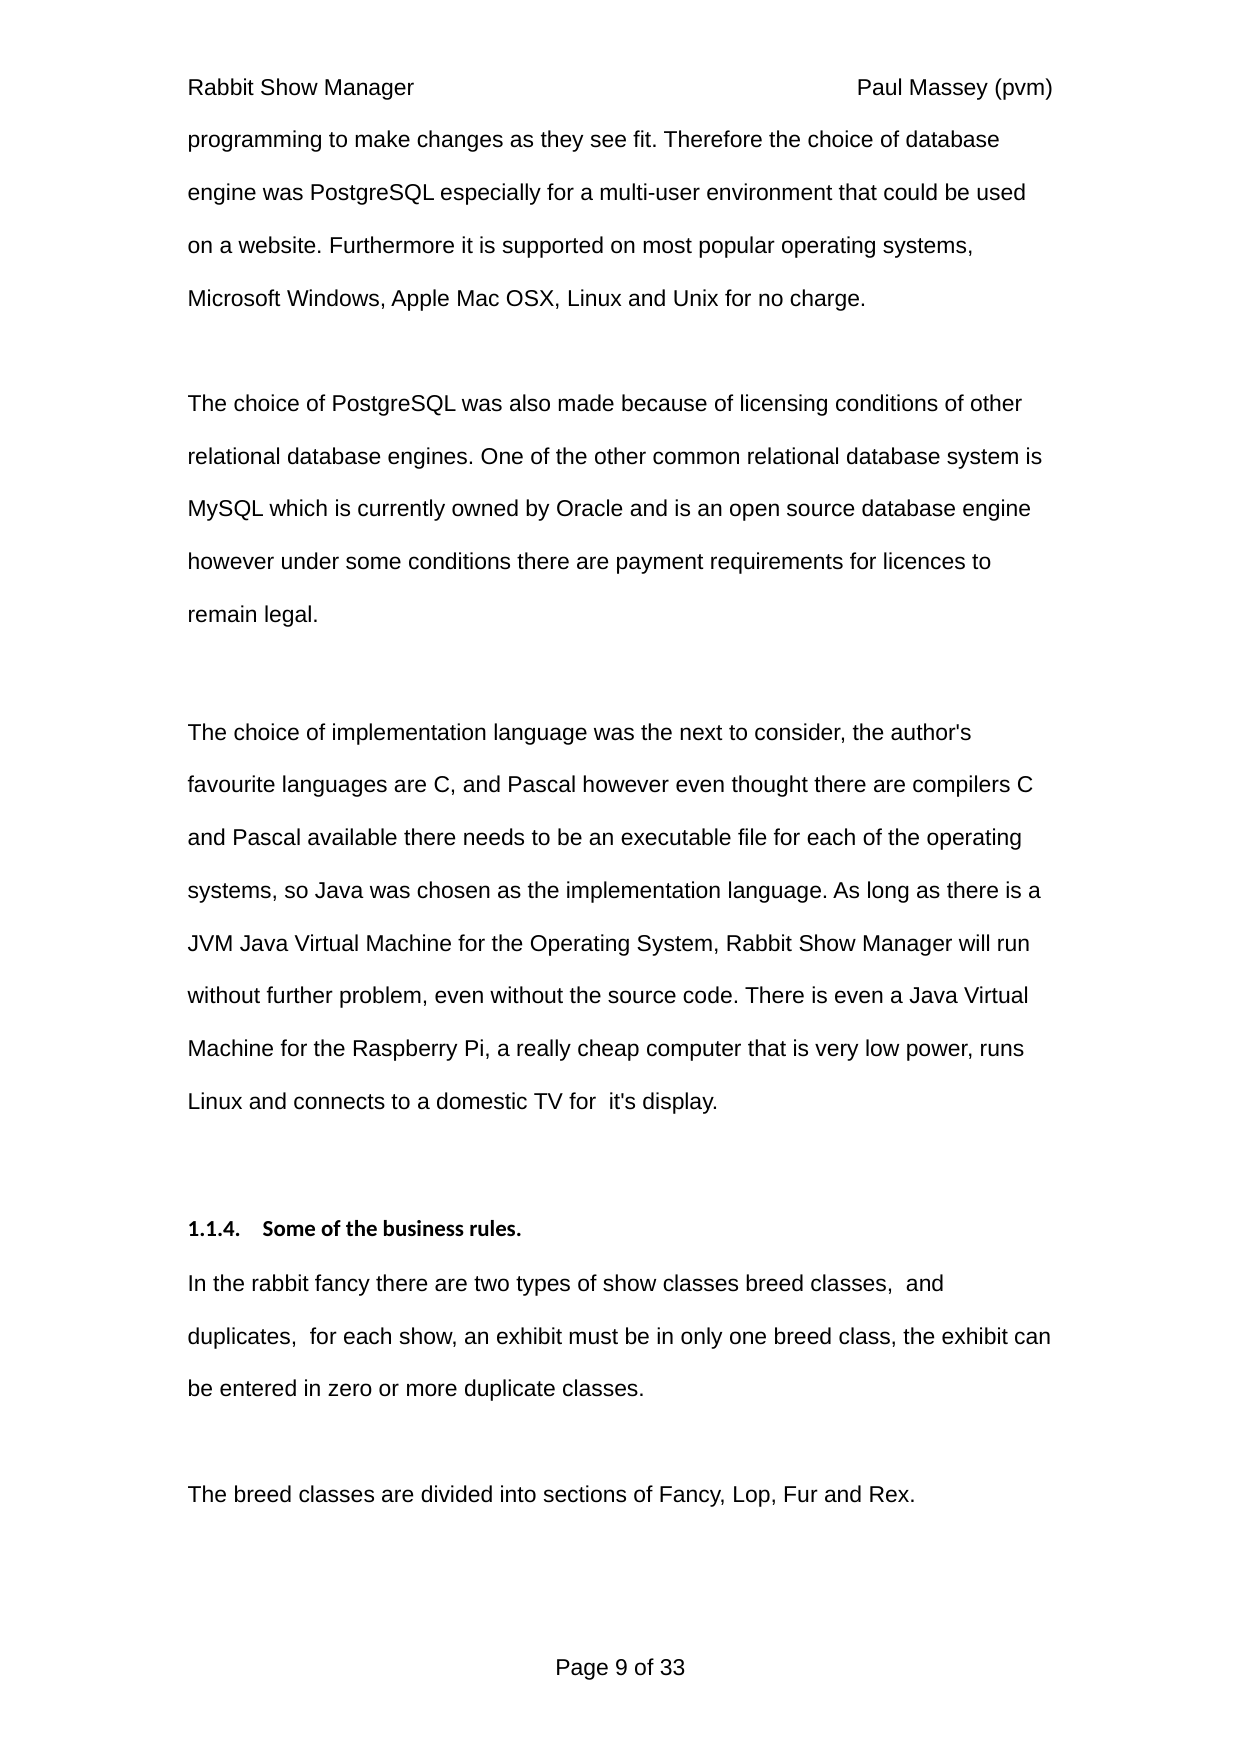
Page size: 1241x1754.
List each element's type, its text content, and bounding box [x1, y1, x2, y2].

text In the rabbit fancy there are two types of show classes breed classes, and duplicates, for each show, an exhibit must be in only one breed class, the exhibit can be entered in zero or more duplicate classes. [187, 1270, 1053, 1402]
text The breed classes are divided into sections of Fancy, Lop, Fur and Rex. [187, 1481, 1053, 1507]
subtitle Some of the business rules. [187, 1214, 1053, 1242]
text The choice of PostgreSQL was also made because of licensing conditions of other relational database engines. One of the other common relational database system is MySQL which is currently owned by Oracle and is an open source database engine however under some conditions there are payment requirements for licences to remain legal. [187, 390, 1053, 627]
text The choice of implementation language was the next to consider, the author's favourite languages are C, and Pascal however even thought there are compilers C and Pascal available there needs to be an executable file for each of the operating systems, so Java was chosen as the implementation language. As long as there is a JVM Java Virtual Machine for the Operating System, Rabbit Show Manager will run without further problem, even without the source code. There is even a Java Virtual Machine for the Raspberry Pi, a really cheap computer that is very low power, runs Linux and connects to a domestic TV for it's display. [187, 719, 1053, 1114]
text programming to make changes as they see fit. Therefore the choice of database engine was PostgreSQL especially for a multi-user environment that could be used on a website. Furthermore it is supported on most popular operating systems, Microsoft Windows, Apple Mac OSX, Linux and Unix for no charge. [187, 126, 1053, 311]
